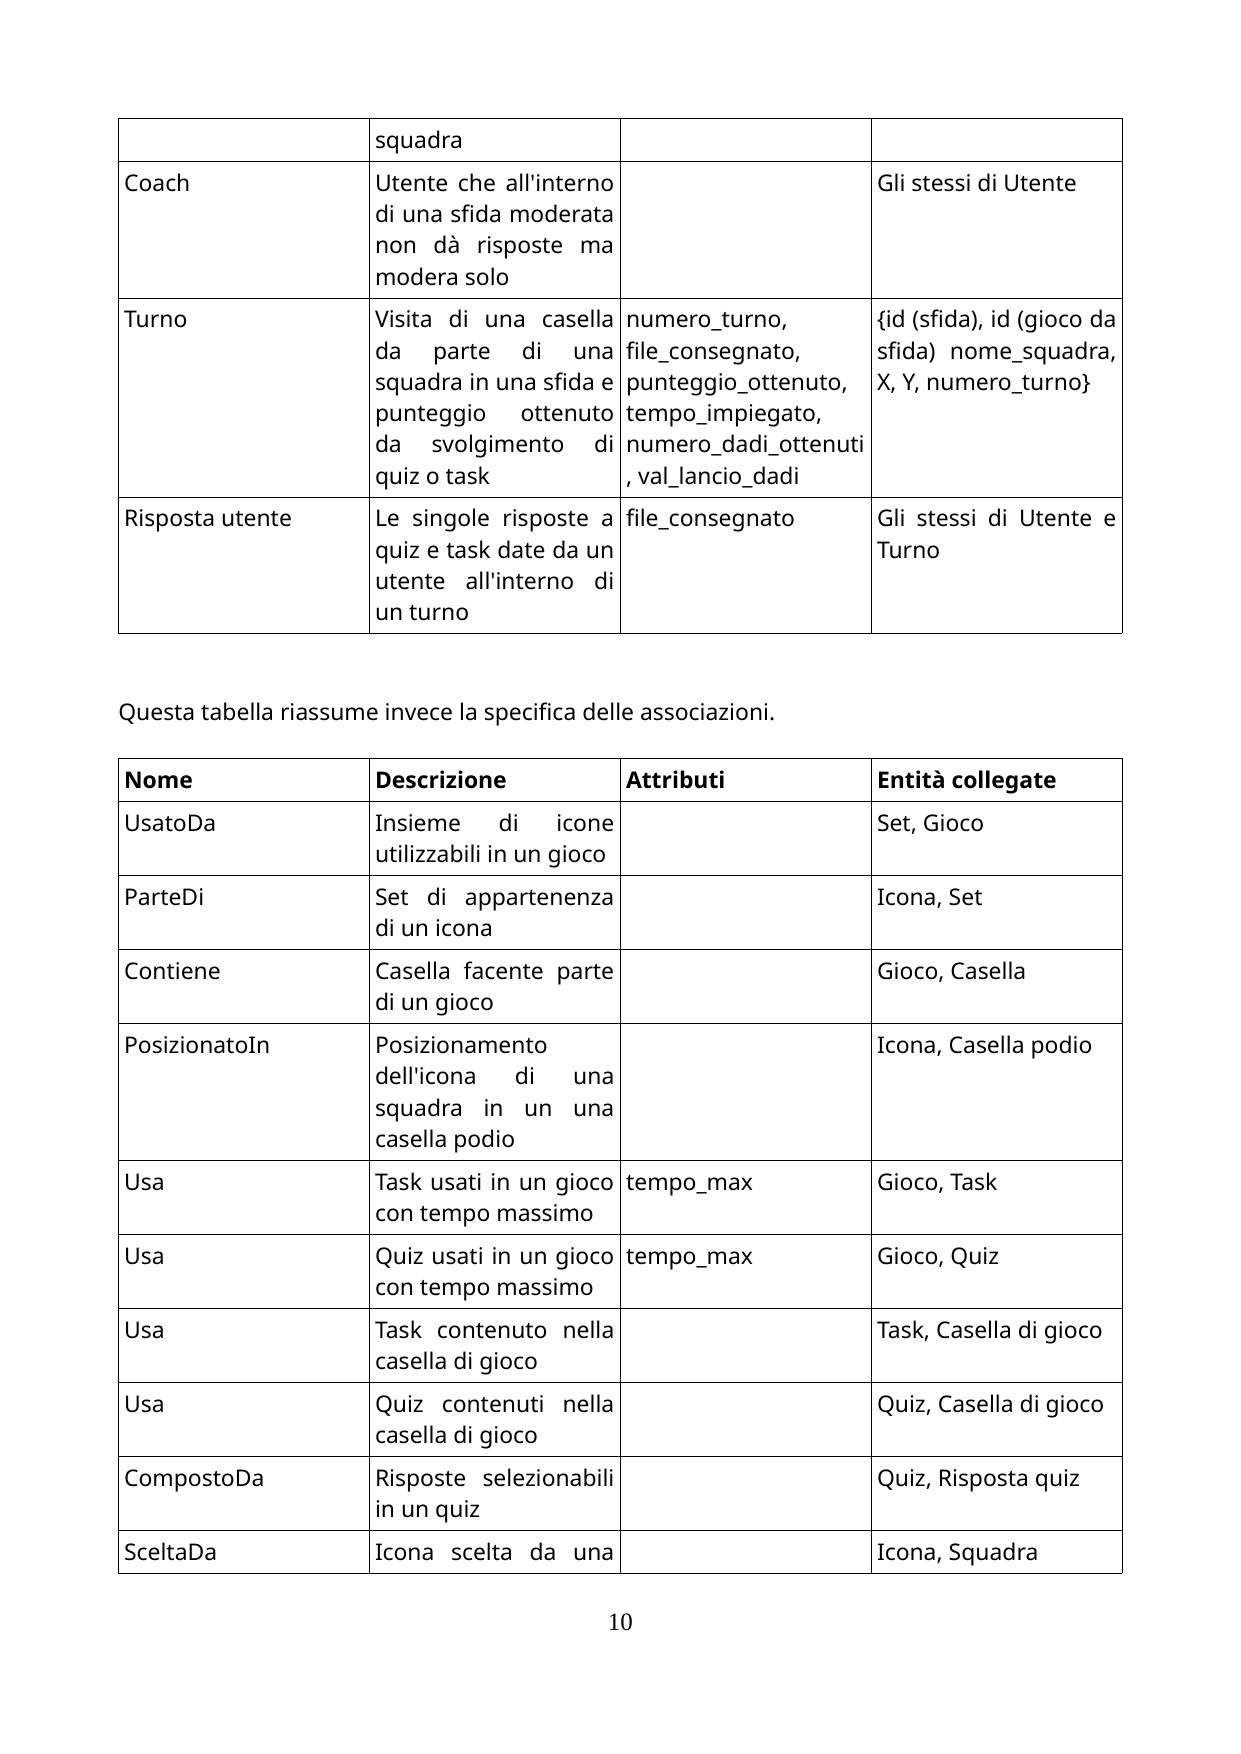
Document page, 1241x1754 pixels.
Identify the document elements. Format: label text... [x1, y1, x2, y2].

text Questa tabella riassume invece la specifica delle associazioni. [118, 696, 1122, 727]
table_cell Quiz, Casella di gioco [872, 1383, 1122, 1456]
table_cell Coach [119, 162, 369, 297]
table_cell Gli stessi di Utente e Turno [872, 498, 1122, 633]
table_cell Usa [119, 1161, 369, 1234]
table_cell [621, 802, 871, 875]
table_cell numero_turno, file_consegnato, punteggio_ottenuto, tempo_impiegato, numero_dadi_ottenuti, val_lancio_dadi [621, 299, 871, 497]
table_cell [621, 1024, 871, 1160]
table_cell Gioco, Quiz [872, 1235, 1122, 1308]
table_cell UsatoDa [119, 802, 369, 875]
table_cell squadra [370, 119, 620, 161]
table_cell Task contenuto nella casella di gioco [370, 1309, 620, 1382]
table_cell Insieme di icone utilizzabili in un gioco [370, 802, 620, 875]
table_cell Set, Gioco [872, 802, 1122, 875]
table_cell [621, 1309, 871, 1382]
table_cell Usa [119, 1309, 369, 1382]
table_cell ParteDi [119, 876, 369, 949]
table_header Attributi [621, 759, 871, 801]
table_cell file_consegnato [621, 498, 871, 633]
table_cell Icona, Set [872, 876, 1122, 949]
table_cell [621, 950, 871, 1023]
table_cell Icona, Casella podio [872, 1024, 1122, 1160]
table_header Descrizione [370, 759, 620, 801]
table_cell Visita di una casella da parte di una squadra in una sfida e punteggio ottenuto da svolgimento di quiz o task [370, 299, 620, 497]
table_cell Risposte selezionabili in un quiz [370, 1457, 620, 1530]
table_cell Icona scelta da una [370, 1531, 620, 1573]
table_cell Quiz contenuti nella casella di gioco [370, 1383, 620, 1456]
table_cell [621, 162, 871, 297]
table_cell SceltaDa [119, 1531, 369, 1573]
table_cell [621, 1457, 871, 1530]
table_cell Casella facente parte di un gioco [370, 950, 620, 1023]
table_cell Task usati in un gioco con tempo massimo [370, 1161, 620, 1234]
table_cell Gioco, Casella [872, 950, 1122, 1023]
table_cell Quiz usati in un gioco con tempo massimo [370, 1235, 620, 1308]
table_cell Contiene [119, 950, 369, 1023]
table_cell [621, 1531, 871, 1573]
table_header Entità collegate [872, 759, 1122, 801]
table_header Nome [119, 759, 369, 801]
table_cell Risposta utente [119, 498, 369, 633]
table_cell Quiz, Risposta quiz [872, 1457, 1122, 1530]
table_cell Set di appartenenza di un icona [370, 876, 620, 949]
table_cell Utente che all'interno di una sfida moderata non dà risposte ma modera solo [370, 162, 620, 297]
table_cell Posizionamento dell'icona di una squadra in un una casella podio [370, 1024, 620, 1160]
table_cell Usa [119, 1235, 369, 1308]
table_cell {id (sfida), id (gioco da sfida) nome_squadra, X, Y, numero_turno} [872, 299, 1122, 497]
table_cell Gli stessi di Utente [872, 162, 1122, 297]
table_cell tempo_max [621, 1161, 871, 1234]
table_cell [621, 1383, 871, 1456]
table_cell Usa [119, 1383, 369, 1456]
table_cell PosizionatoIn [119, 1024, 369, 1160]
table_cell Icona, Squadra [872, 1531, 1122, 1573]
table_cell Turno [119, 299, 369, 497]
table_cell [872, 119, 1122, 161]
table_cell [621, 119, 871, 161]
table_cell [621, 876, 871, 949]
table_cell Task, Casella di gioco [872, 1309, 1122, 1382]
table_cell Le singole risposte a quiz e task date da un utente all'interno di un turno [370, 498, 620, 633]
table_cell CompostoDa [119, 1457, 369, 1530]
table_cell Gioco, Task [872, 1161, 1122, 1234]
table_cell tempo_max [621, 1235, 871, 1308]
table_cell [119, 119, 369, 161]
